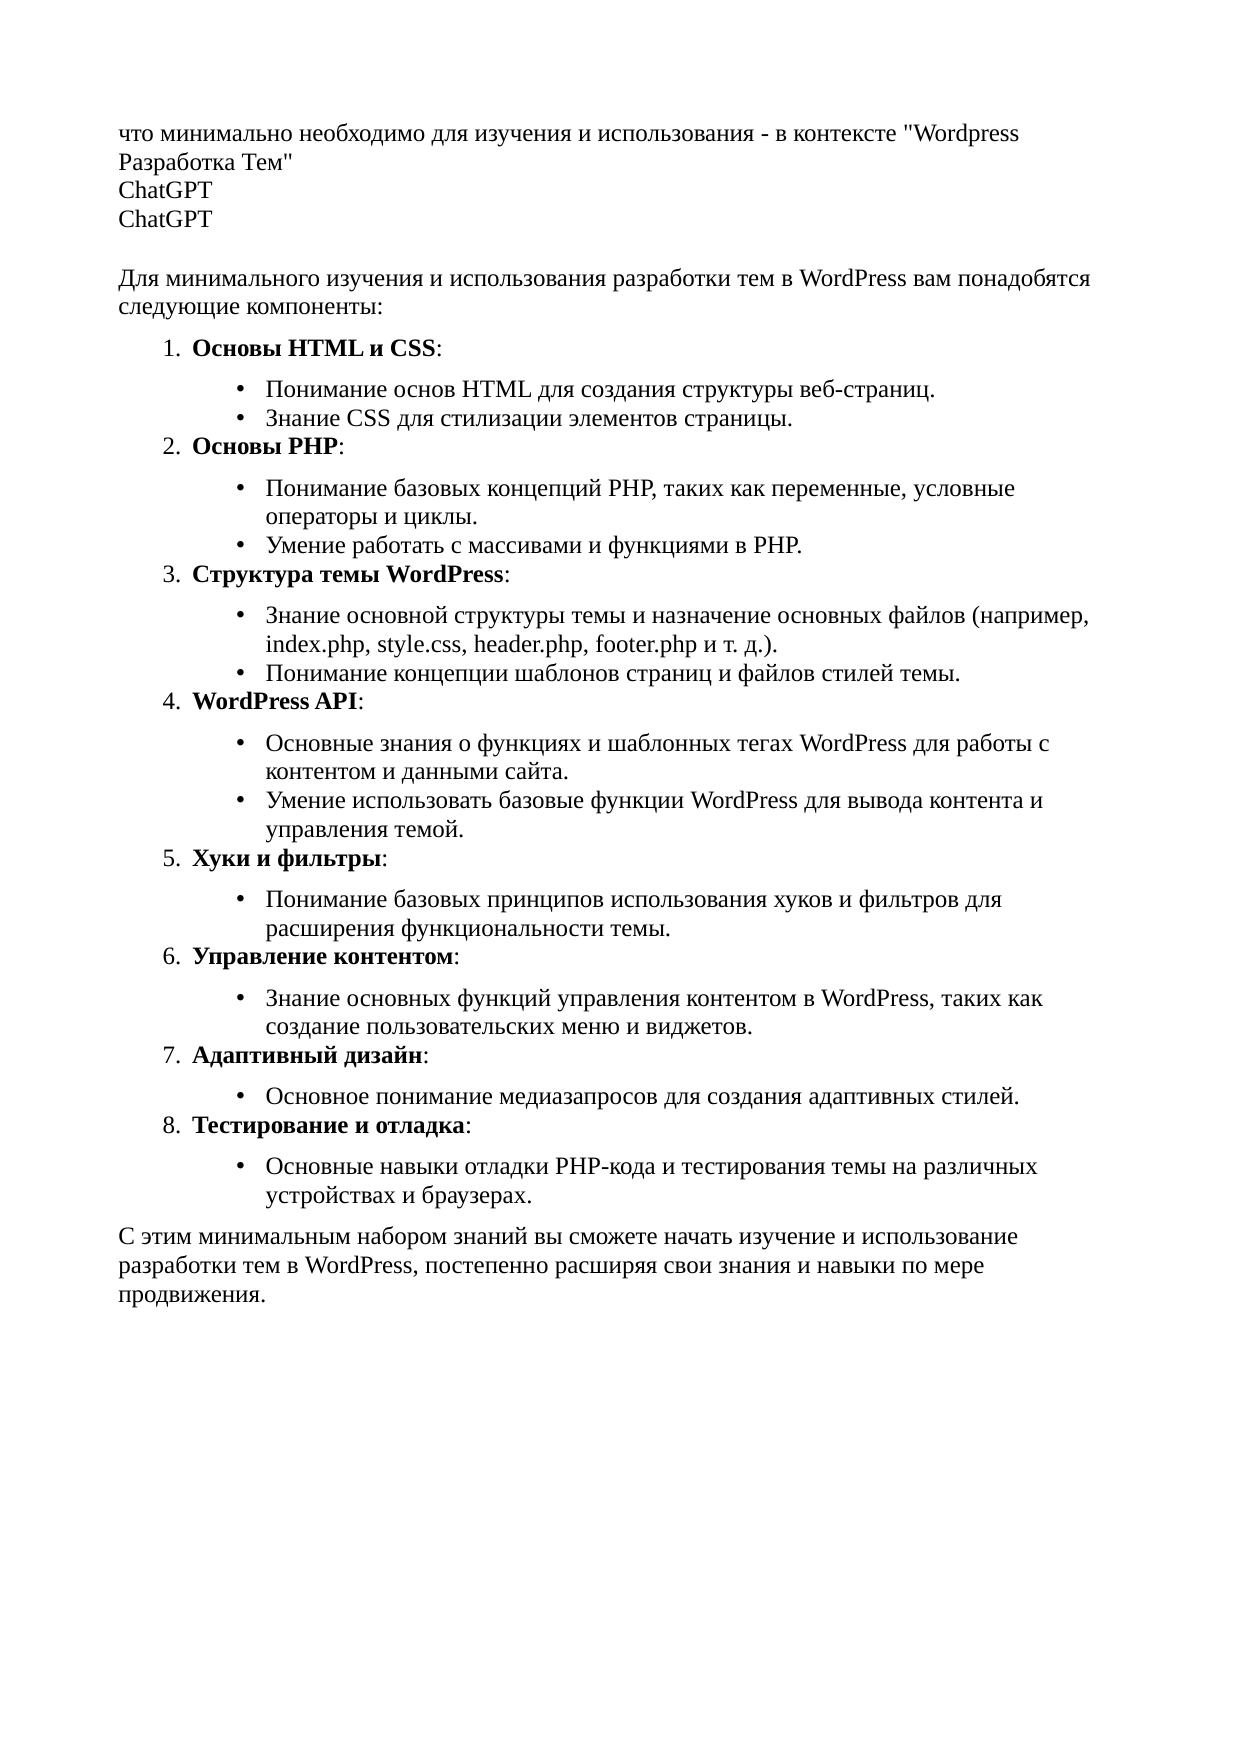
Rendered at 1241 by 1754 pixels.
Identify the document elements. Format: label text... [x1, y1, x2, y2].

list Знание CSS для стилизации элементов страницы. [236, 403, 1122, 431]
list Понимание базовых принципов использования хуков и фильтров для расширения функциональности темы. [236, 884, 1122, 941]
list Основы HTML и CSS: [162, 333, 1122, 361]
list Знание основных функций управления контентом в WordPress, таких как создание пользовательских меню и виджетов. [236, 983, 1122, 1040]
list Основы PHP: [162, 431, 1122, 460]
list Понимание основ HTML для создания структуры веб-страниц. [236, 374, 1122, 403]
list Управление контентом: [162, 941, 1122, 970]
list Основные знания о функциях и шаблонных тегах WordPress для работы с контентом и данными сайта. [236, 728, 1122, 785]
list Хуки и фильтры: [162, 843, 1122, 871]
list Понимание концепции шаблонов страниц и файлов стилей темы. [236, 658, 1122, 686]
text ChatGPT [118, 204, 1122, 233]
list Понимание базовых концепций PHP, таких как переменные, условные операторы и циклы. [236, 473, 1122, 530]
list Умение работать с массивами и функциями в PHP. [236, 530, 1122, 559]
text что минимально необходимо для изучения и использования - в контексте "Wordpress Разработка Тем" [118, 118, 1122, 176]
text Для минимального изучения и использования разработки тем в WordPress вам понадобятся следующие компоненты: [118, 263, 1122, 320]
list Умение использовать базовые функции WordPress для вывода контента и управления темой. [236, 785, 1122, 843]
list Структура темы WordPress: [162, 559, 1122, 588]
list Адаптивный дизайн: [162, 1040, 1122, 1069]
list Основное понимание медиазапросов для создания адаптивных стилей. [236, 1081, 1122, 1110]
list Тестирование и отладка: [162, 1110, 1122, 1139]
text ChatGPT [118, 176, 1122, 204]
list Основные навыки отладки PHP-кода и тестирования темы на различных устройствах и браузерах. [236, 1151, 1122, 1209]
text С этим минимальным набором знаний вы сможете начать изучение и использование разработки тем в WordPress, постепенно расширяя свои знания и навыки по мере продвижения. [118, 1221, 1122, 1308]
list WordPress API: [162, 686, 1122, 715]
list Знание основной структуры темы и назначение основных файлов (например, index.php, style.css, header.php, footer.php и т. д.). [236, 600, 1122, 658]
